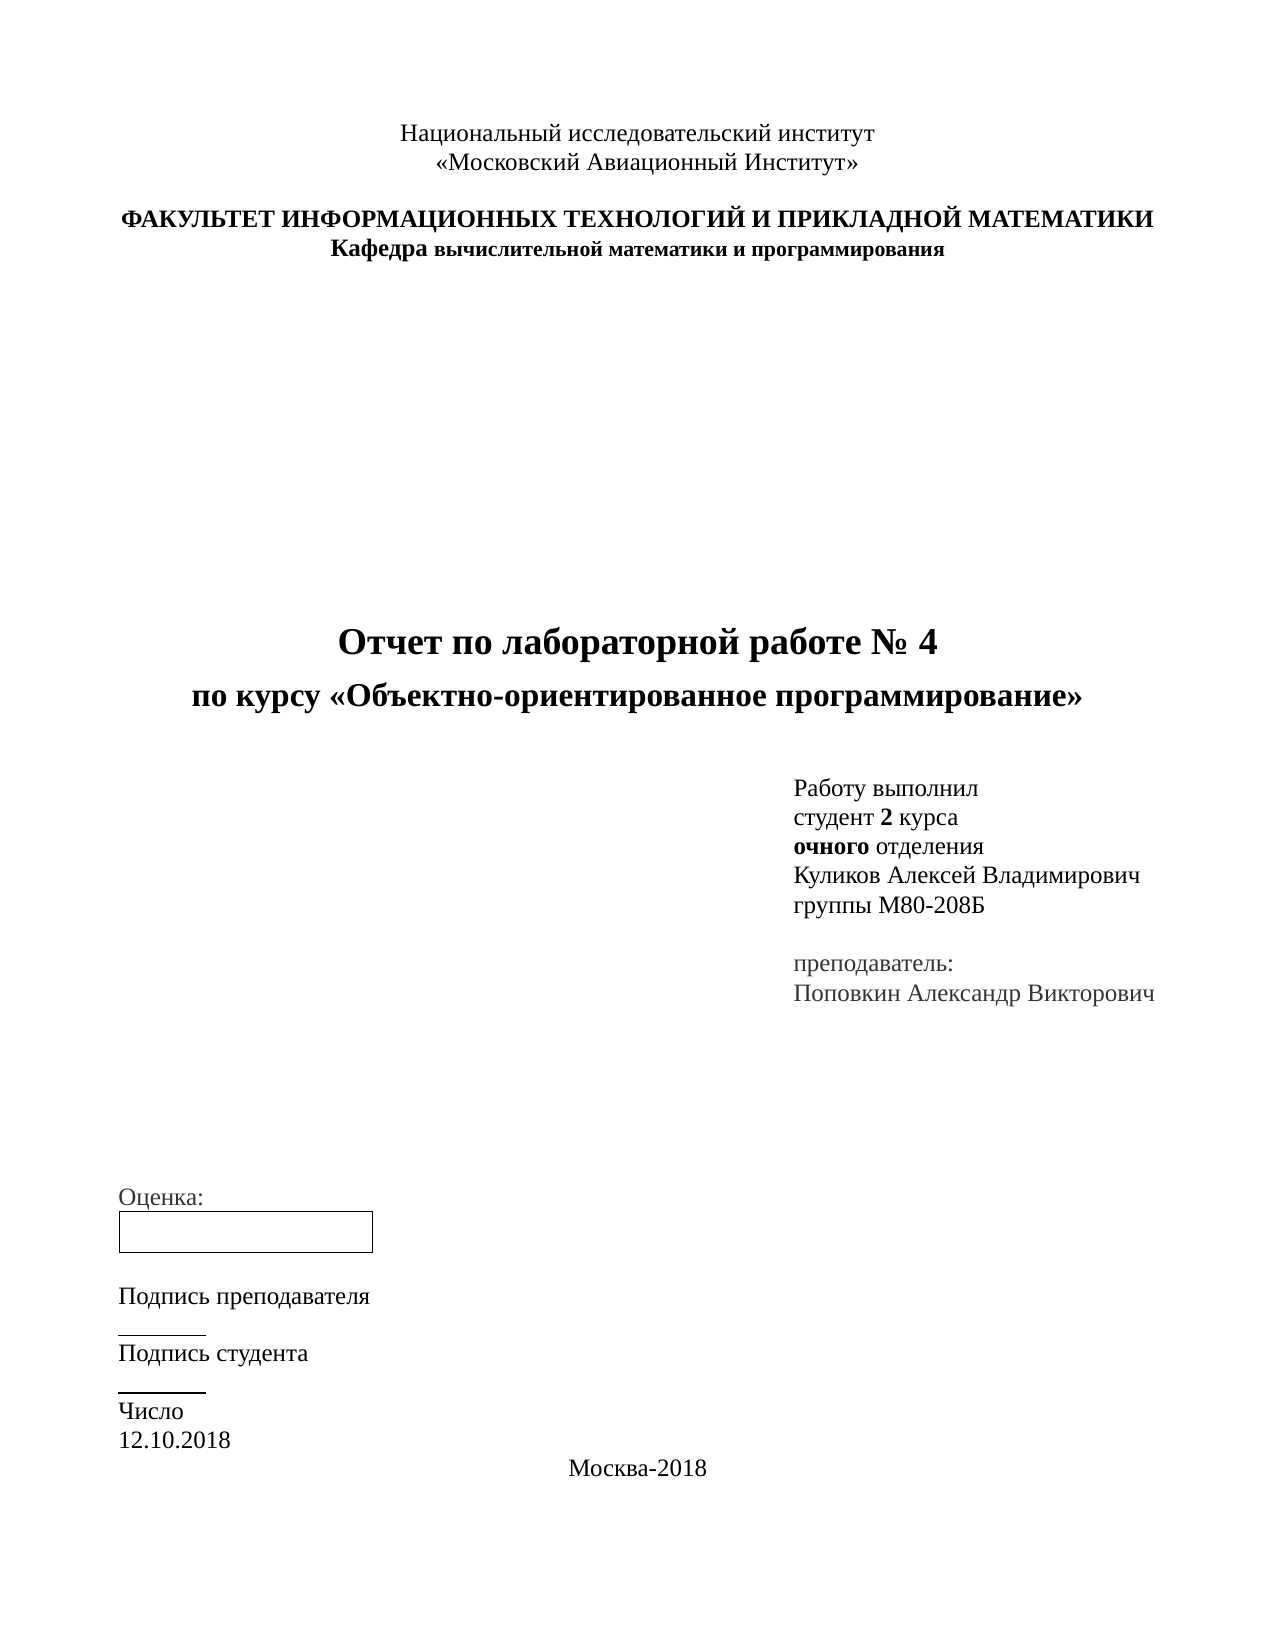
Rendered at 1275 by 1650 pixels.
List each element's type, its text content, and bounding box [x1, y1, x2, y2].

text Оценка: [118, 1182, 1157, 1211]
text студент 2 курса [793, 802, 1157, 831]
subtitle Отчет по лабораторной работе № 4 [118, 619, 1157, 662]
text «Московский Авиационный Институт» [118, 147, 1157, 176]
text Москва-2018 [118, 1453, 1157, 1482]
text Кафедра вычислительной математики и программирования [118, 233, 1157, 262]
table_header [120, 1212, 372, 1252]
text Национальный исследовательский институт [118, 118, 1157, 147]
text Число [118, 1396, 1157, 1425]
text факультет ИНФОРМАЦИОННЫХ ТЕХНОЛОГИЙ И ПРИКЛАДНОЙ МАТЕМАТИКИ [118, 204, 1157, 233]
text Куликов Алексей Владимирович [793, 861, 1157, 889]
text группы М80-208Б [793, 890, 1157, 918]
text преподаватель: [793, 948, 1157, 977]
text Подпись студента [118, 1338, 1157, 1367]
text очного отделения [793, 831, 1157, 860]
subtitle по курсу «Объектно-ориентированное программирование» [118, 675, 1157, 714]
text 12.10.2018 [118, 1425, 1157, 1453]
text Работу выполнил [793, 773, 1157, 801]
text Подпись преподавателя [118, 1281, 1157, 1310]
text Поповкин Александр Викторович [793, 978, 1157, 1006]
